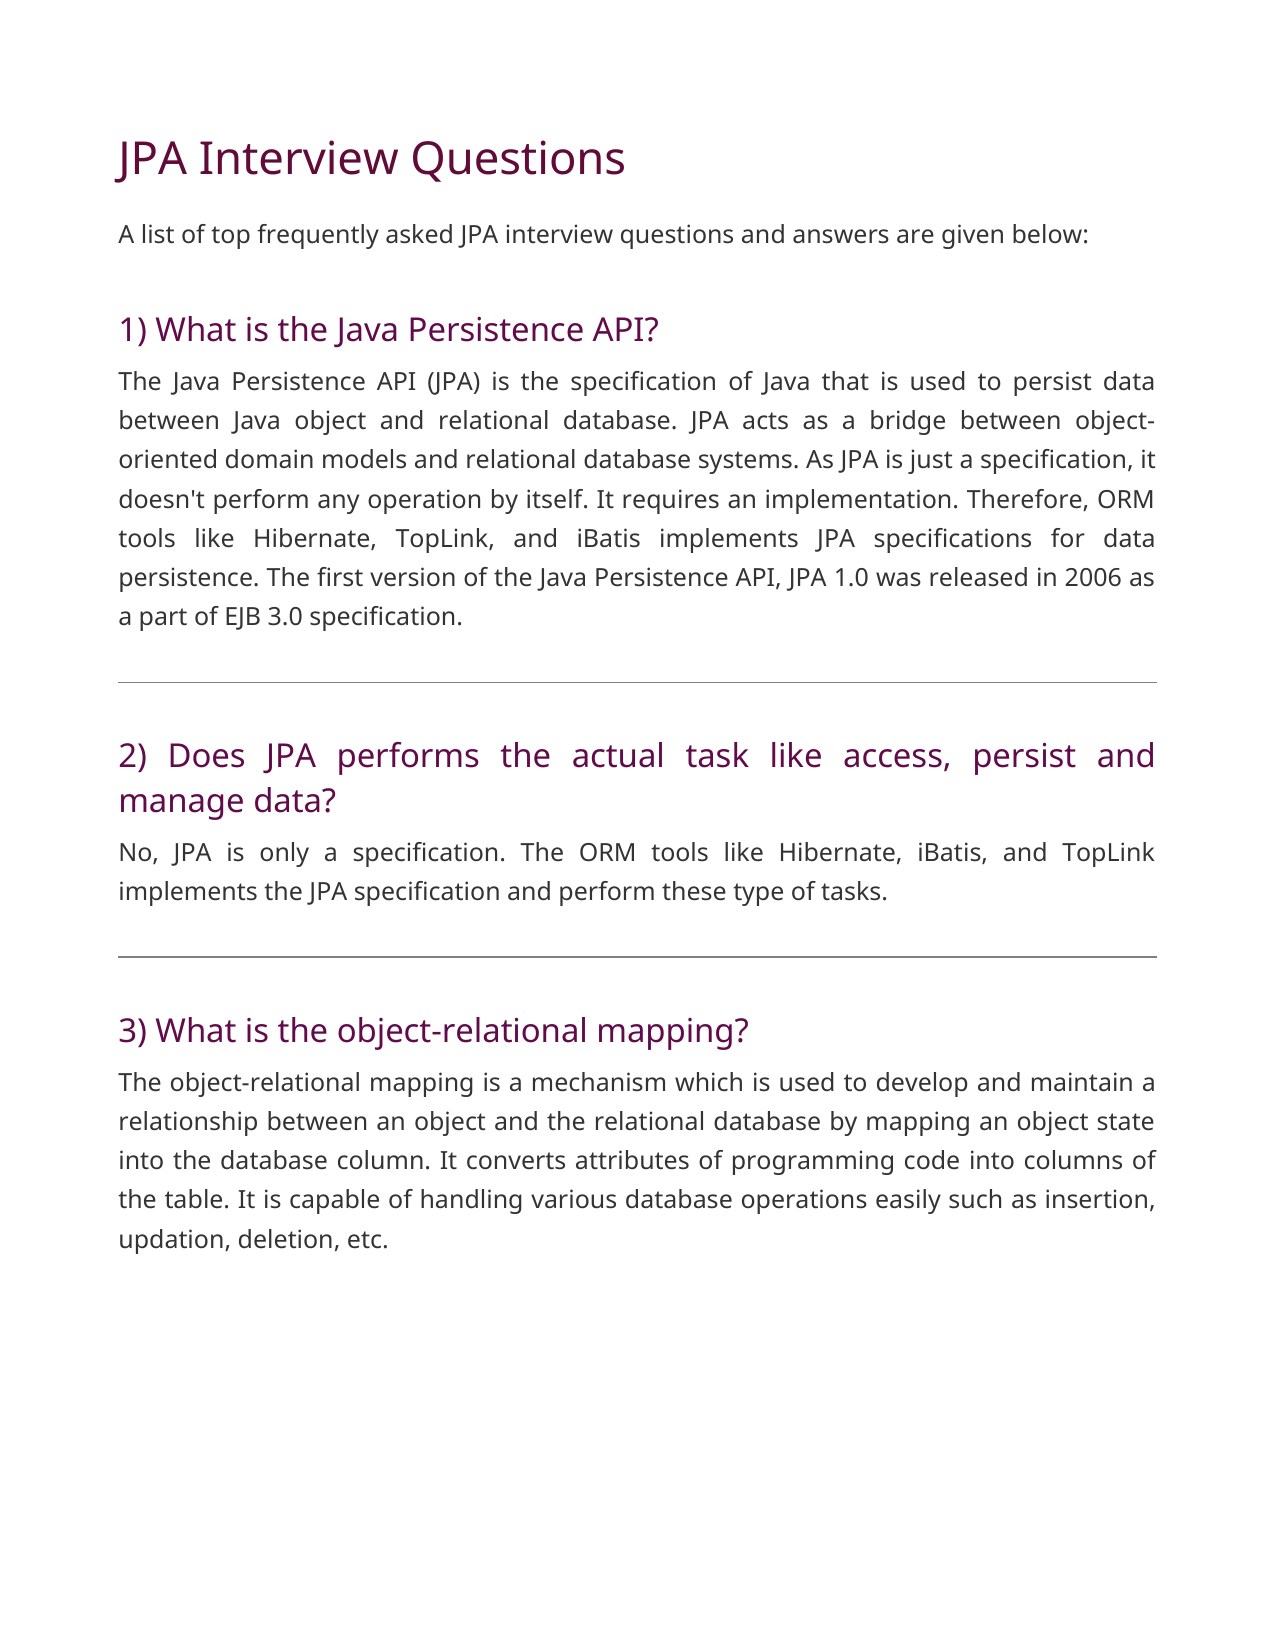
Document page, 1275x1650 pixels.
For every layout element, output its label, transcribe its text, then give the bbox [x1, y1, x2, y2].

subtitle 3) What is the object-relational mapping? [118, 1007, 1157, 1052]
text The object-relational mapping is a mechanism which is used to develop and maintain a relationship between an object and the relational database by mapping an object state into the database column. It converts attributes of programming code into columns of the table. It is capable of handling various database operations easily such as insertion, updation, deletion, etc. [118, 1064, 1157, 1255]
subtitle JPA Interview Questions [118, 126, 1157, 188]
subtitle 1) What is the Java Persistence API? [118, 307, 1157, 351]
subtitle 2) Does JPA performs the actual task like access, persist and manage data? [118, 733, 1157, 822]
text No, JPA is only a specification. The ORM tools like Hibernate, iBatis, and TopLink implements the JPA specification and perform these type of tasks. [118, 834, 1157, 908]
text The Java Persistence API (JPA) is the specification of Java that is used to persist data between Java object and relational database. JPA acts as a bridge between object-oriented domain models and relational database systems. As JPA is just a specification, it doesn't perform any operation by itself. It requires an implementation. Therefore, ORM tools like Hibernate, TopLink, and iBatis implements JPA specifications for data persistence. The first version of the Java Persistence API, JPA 1.0 was released in 2006 as a part of EJB 3.0 specification. [118, 364, 1157, 633]
text A list of top frequently asked JPA interview questions and answers are given below: [118, 217, 1157, 251]
